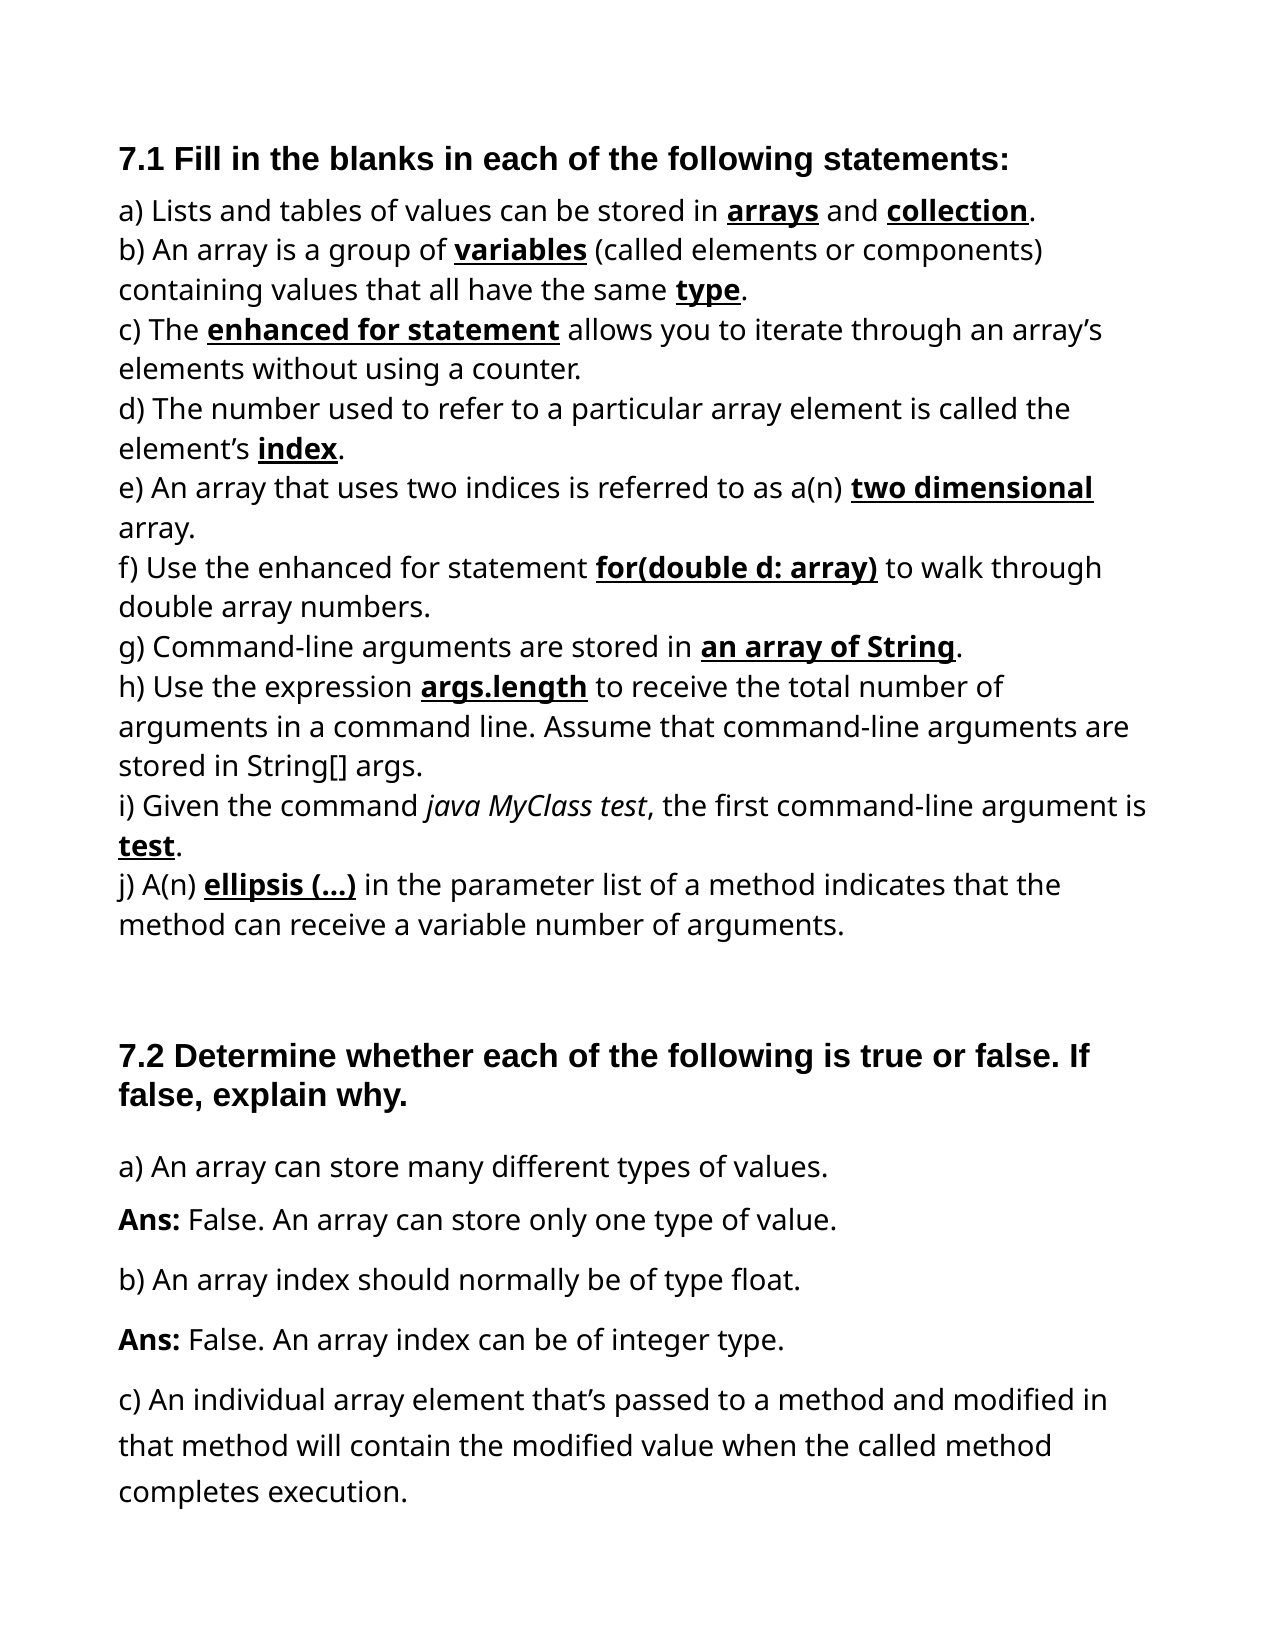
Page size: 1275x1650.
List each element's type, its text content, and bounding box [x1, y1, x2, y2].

text c) An individual array element that’s passed to a method and modified in that method will contain the modified value when the called method completes execution. [118, 1379, 1157, 1511]
subtitle 7.1 Fill in the blanks in each of the following statements: [118, 139, 1157, 177]
text h) Use the expression args.length to receive the total number of arguments in a command line. Assume that command-line arguments are stored in String[] args. [118, 666, 1157, 785]
text i) Given the command java MyClass test, the first command-line argument is test. [118, 785, 1157, 864]
text f) Use the enhanced for statement for(double d: array) to walk through double array numbers. [118, 547, 1157, 626]
text j) A(n) ellipsis (...) in the parameter list of a method indicates that the method can receive a variable number of arguments. [118, 864, 1157, 944]
text e) An array that uses two indices is referred to as a(n) two dimensional array. [118, 468, 1157, 547]
text a) Lists and tables of values can be stored in arrays and collection. [118, 190, 1157, 229]
subtitle 7.2 Determine whether each of the following is true or false. If false, explain why. [118, 1037, 1157, 1113]
text b) An array index should normally be of type float. [118, 1259, 1157, 1299]
text Ans: False. An array can store only one type of value. [118, 1199, 1157, 1239]
text d) The number used to refer to a particular array element is called the element’s index. [118, 388, 1157, 468]
text c) The enhanced for statement allows you to iterate through an array’s elements without using a counter. [118, 309, 1157, 388]
text g) Command-line arguments are stored in an array of String. [118, 626, 1157, 666]
text b) An array is a group of variables (called elements or components) containing values that all have the same type. [118, 229, 1157, 309]
text Ans: False. An array index can be of integer type. [118, 1319, 1157, 1359]
subtitle a) An array can store many different types of values. [118, 1147, 1157, 1186]
